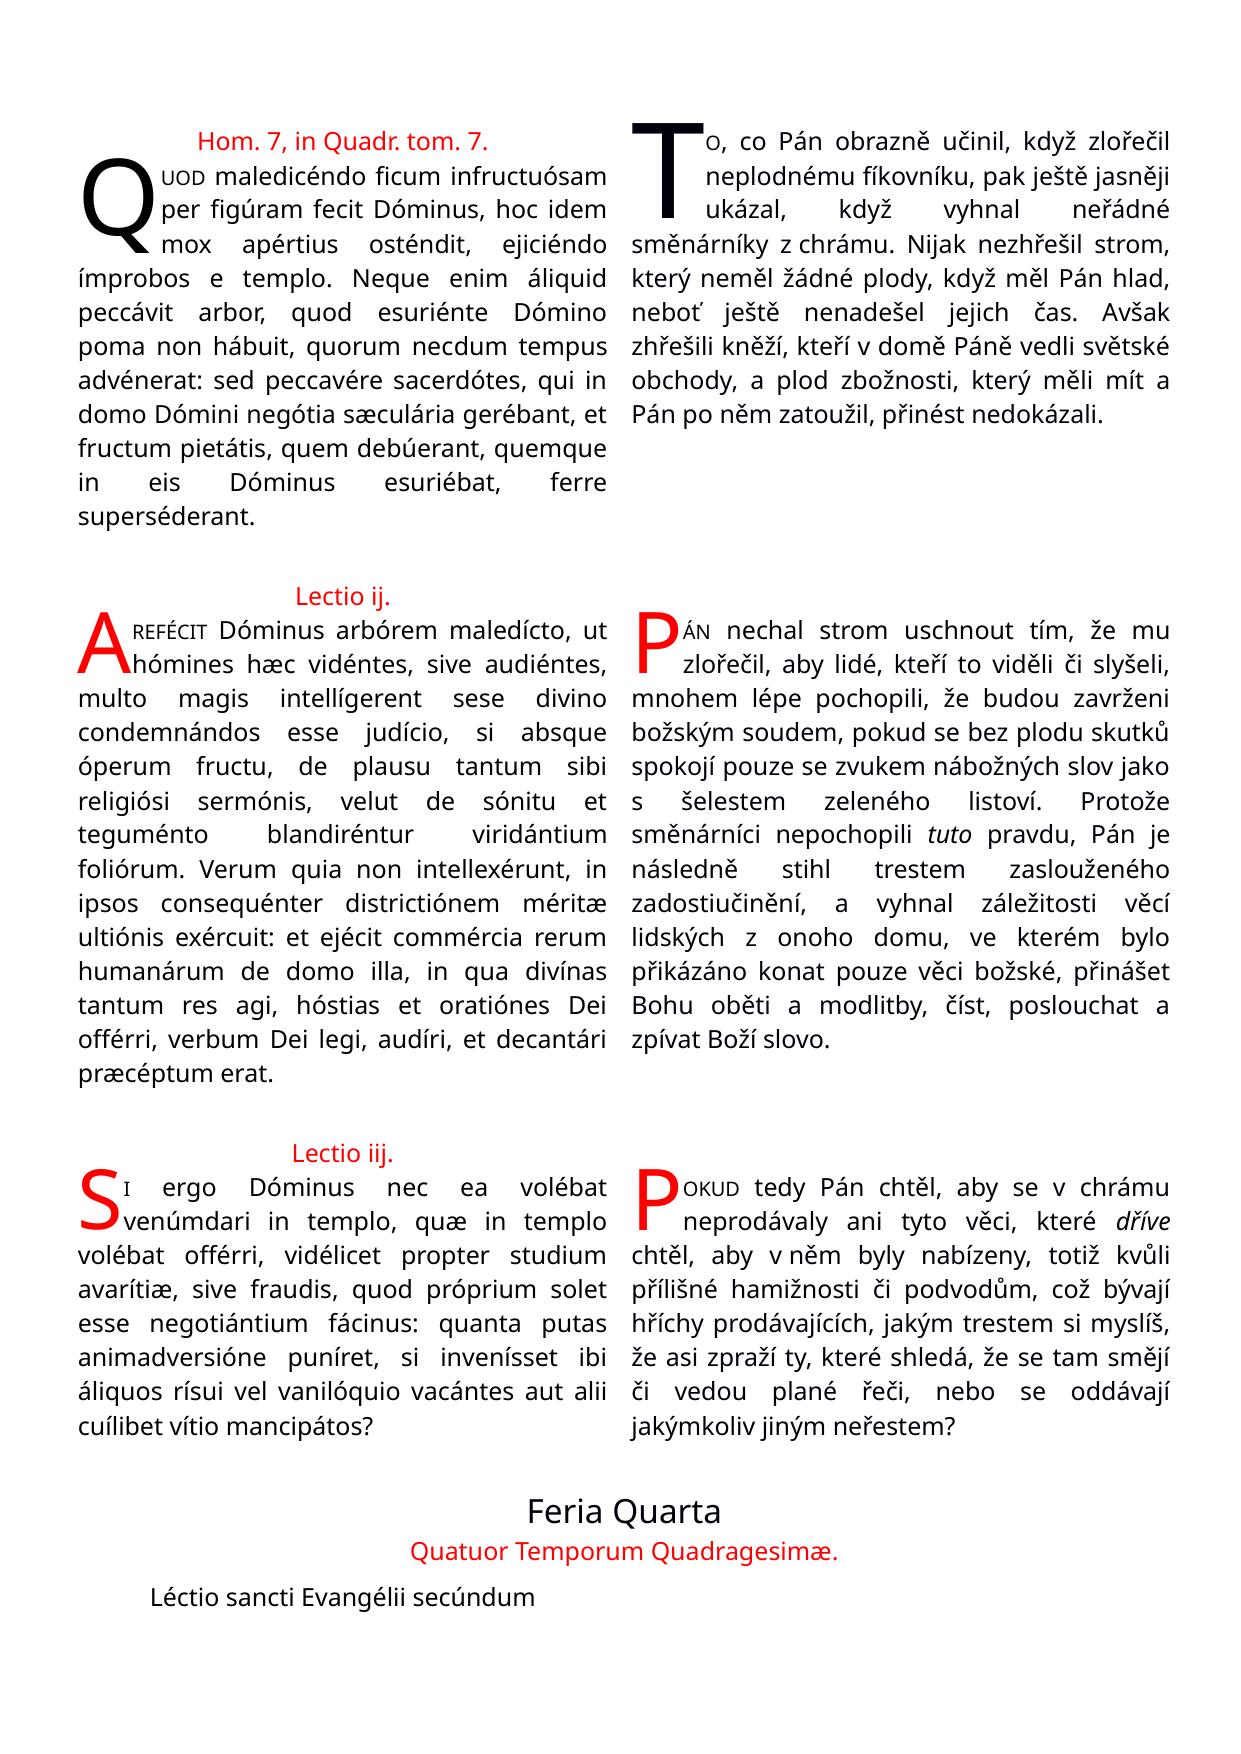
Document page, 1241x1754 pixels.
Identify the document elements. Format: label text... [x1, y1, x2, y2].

table_cell Léctio sancti Evangélii secúndum Matthæum. Lectio j. Cap. 21. In illo témpore: Cum intrásset Jesus Jerosólymam, commóta est univérsa cívitas, dicens: Quis est hic? Et réliqua. Homilía venerábilis Bedæ Presbýteri. Hom. 7, in Quadr. tom. 7. Quod maledicéndo ficum infructuósam per figúram fecit Dóminus, hoc idem mox apértius osténdit, ejiciéndo ímprobos e templo. Neque enim áliquid peccávit arbor, quod esuriénte Dómino poma non hábuit, quorum nec­dum tempus advénerat: sed peccavére sacerdótes, qui in domo Dómini negótia sæculária gerébant, et fructum pietátis, quem debúerant, quemque in eis Dóminus esuriébat, ferre superséderant. [66, 118, 619, 573]
table_cell Lectio iij. Si ergo Dóminus nec ea volébat venúmdari in templo, quæ in templo volébat offérri, vidélicet propter studium avarítiæ, sive fraudis, quod próprium solet esse negotiántium fácinus: quanta putas animadversióne puníret, si invenísset ibi áliquos rísui vel vanilóquio vacántes aut alii cuílibet vítio mancipátos? [66, 1130, 619, 1482]
table_cell [619, 1574, 1182, 1619]
table_cell Lectio ij. Arefécit Dóminus arbórem maledícto, ut hómines hæc vidéntes, sive audiéntes, multo magis intellígerent sese divino condemnándos esse judício, si absque óperum fructu, de plausu tantum sibi religiósi sermónis, velut de sónitu et teguménto blandiréntur viridántium foliórum. Verum quia non intellexérunt, in ipsos consequénter districtiónem méritæ ultiónis exércuit: et ejécit commércia rerum humanárum de domo illa, in qua divínas tantum res agi, hóstias et oratiónes Dei offérri, verbum Dei legi, audíri, et decantári præcéptum erat. [66, 573, 619, 1130]
table_cell Léctio sancti Evangélii secúndum Matthæum. Lectio j. Cap. 12. In illo témpore: Respondérunt Jesu quidam de Scribis et Pharisaeis, dicéntes: Magíster, vólumus a te signum vidére. Et réliqua. Homilía sancti Ambrósii Epíscopi. Lib. 7. Comm. in Lucæ Cap. 11. Judæórum plebe damnáta, Ecclésiæ mystérium evidénter exprímitur, quæ in Ninivítis per pœniténtiam, et in Regína Austri per stúdium percipiéndæ sapiéntiæ, de totius orbis fínibus congregátur, ut pacífici Salomónis verba cognóscat. Regína plane, cujus regnum est indivísum, de divérsis et distántibus pópulis in unum corpus assúrgens. [66, 1574, 619, 1619]
table_cell Feria Quarta Quatuor Temporum Quadragesimæ. [66, 1482, 1182, 1573]
table_cell Pokud tedy Pán chtěl, aby se v chrámu neprodávaly ani tyto věci, které dříve chtěl, aby v něm byly nabízeny, totiž kvůli přílišné hamižnosti či podvodům, což bývají hříchy prodávajících, jakým trestem si myslíš, že asi zpraží ty, které shledá, že se tam smějí či vedou plané řeči, nebo se oddávají jakýmkoliv jiným neřestem? [619, 1130, 1182, 1482]
table_cell Za onoho času, když vstoupil Ježíš do Jerusaléma, povstali všichni lidé ve městě a říkali: „Kdo je to?“ A ostatní. To, co Pán obrazně učinil, když zlořečil neplodnému fíkovníku, pak ještě jasněji ukázal, když vyhnal neřádné směnárníky z chrámu. Nijak nezhřešil strom, který neměl žádné plody, když měl Pán hlad, neboť ještě nenadešel jejich čas. Avšak zhřešili kněží, kteří v domě Páně vedli světské obchody, a plod zbožnosti, který měli mít a Pán po něm zatoužil, přinést nedokázali. [619, 118, 1182, 573]
table_cell Pán nechal strom uschnout tím, že mu zlořečil, aby lidé, kteří to viděli či slyšeli, mnohem lépe pochopili, že budou zavrženi božským soudem, pokud se bez plodu skutků spokojí pouze se zvukem nábožných slov jako s šelestem zeleného listoví. Protože směnárníci nepochopili tuto pravdu, Pán je následně stihl trestem zaslouženého zadostiučinění, a vyhnal záležitosti věcí lidských z onoho domu, ve kterém bylo přikázáno konat pouze věci božské, přinášet Bohu oběti a modlitby, číst, poslouchat a zpívat Boží slovo. [619, 573, 1182, 1130]
